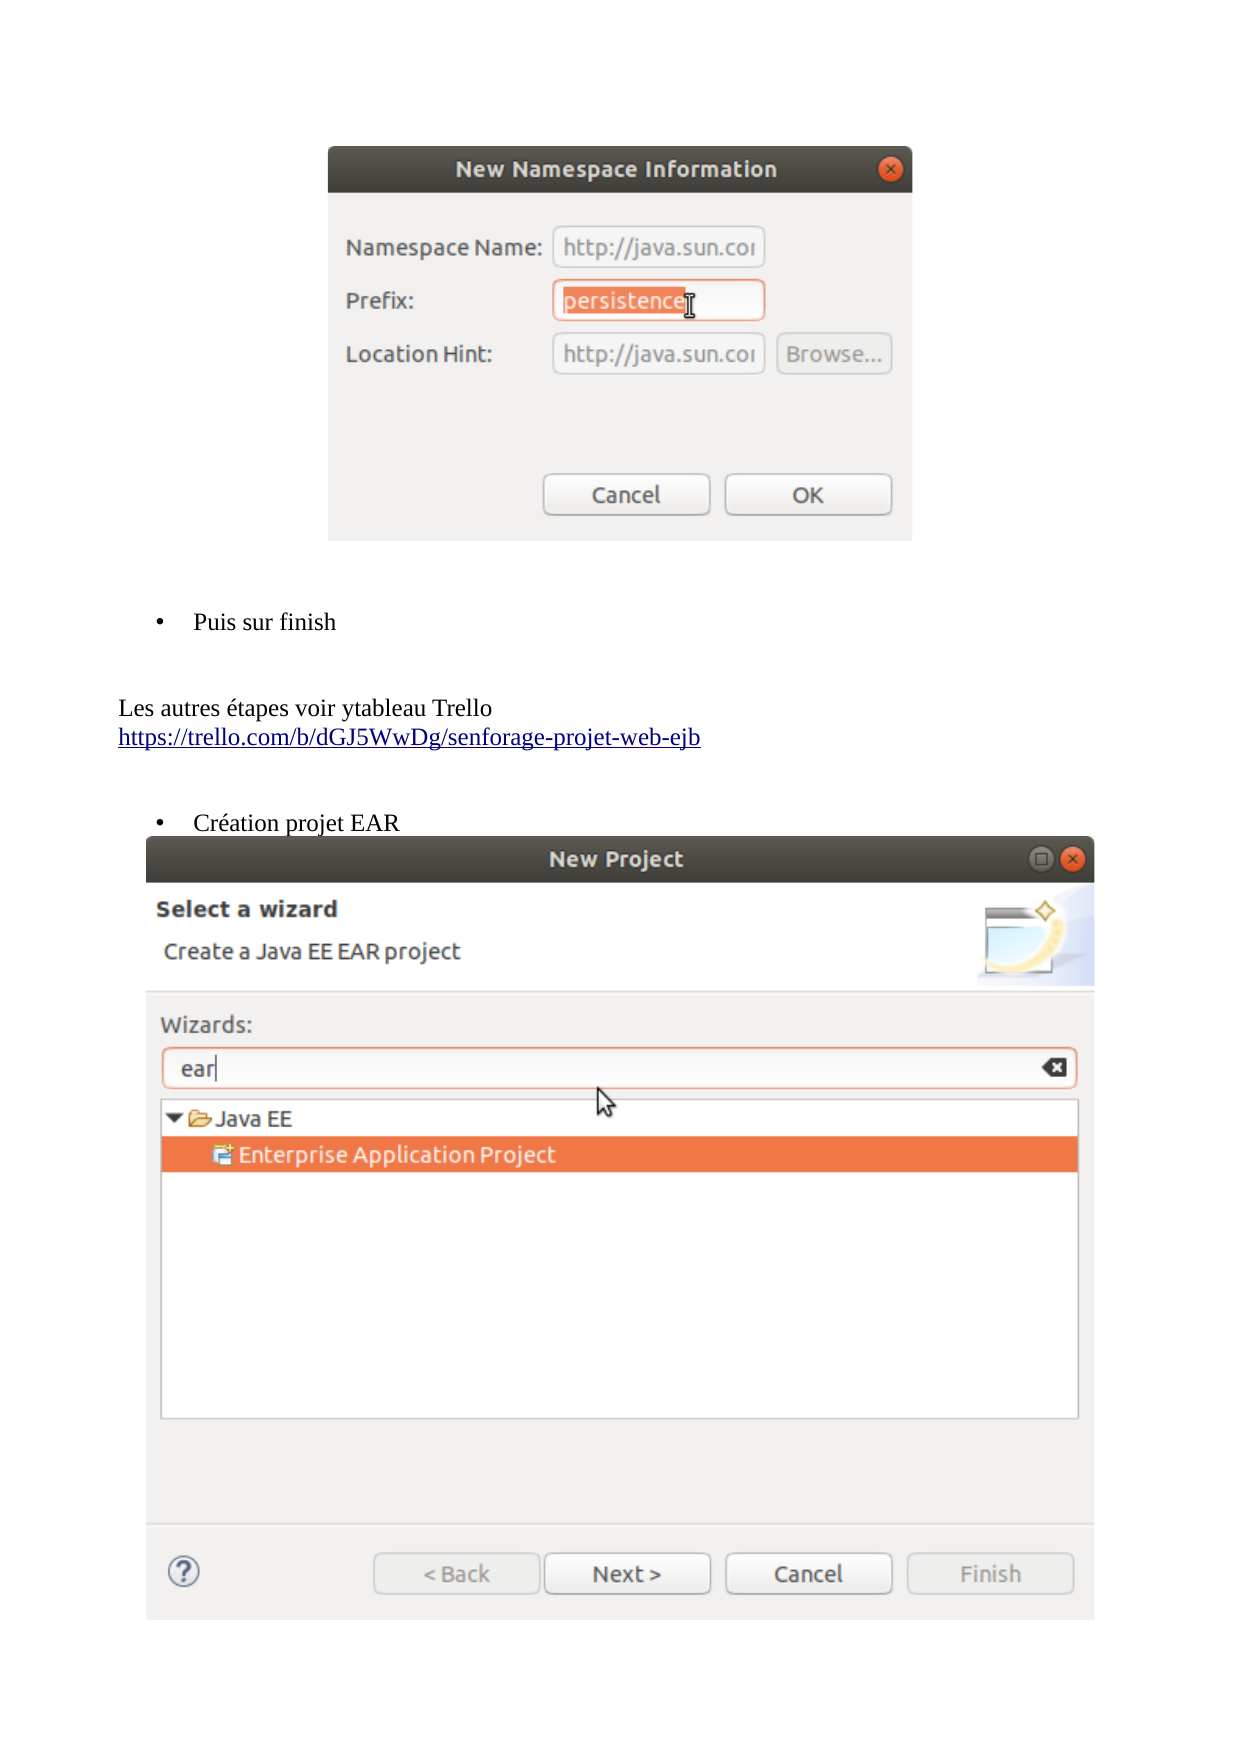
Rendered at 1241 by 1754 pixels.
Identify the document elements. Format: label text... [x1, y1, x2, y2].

picture [327, 146, 913, 541]
list Puis sur finish [156, 607, 1122, 636]
text Les autres étapes voir ytableau Trello [118, 693, 1122, 722]
list Création projet EAR [156, 808, 1122, 837]
picture [146, 836, 1095, 1620]
text https://trello.com/b/dGJ5WwDg/senforage-projet-web-ejb [118, 722, 1122, 751]
